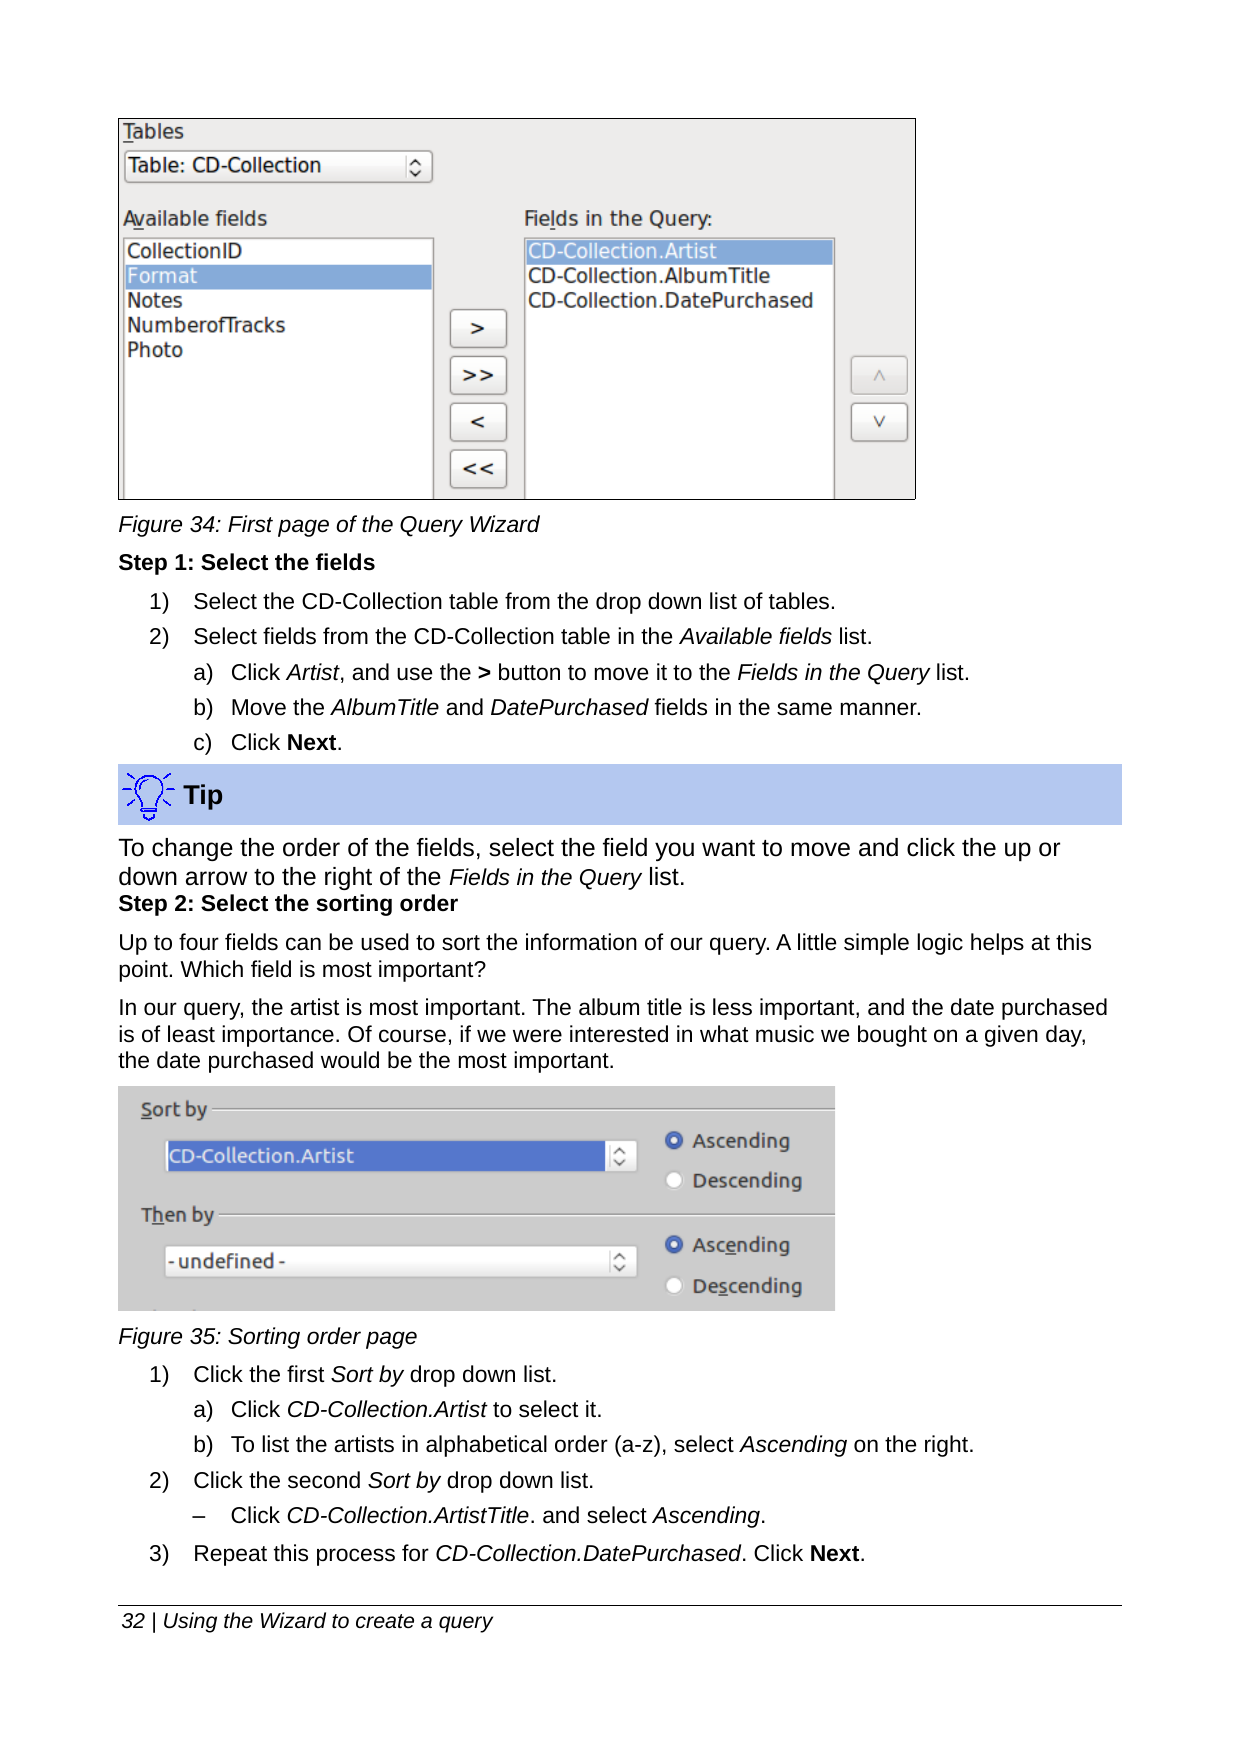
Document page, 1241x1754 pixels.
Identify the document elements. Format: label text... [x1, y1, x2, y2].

list Click CD-Collection.ArtistTitle. and select Ascending. [192, 1502, 1122, 1528]
list Click Next. [193, 729, 1122, 755]
text In our query, the artist is most important. The album title is less important, and the date purchased is of least importance. Of course, if we were interested in what music we bought on a given day, the date purchased would be the most important. [118, 994, 1122, 1073]
picture [119, 119, 915, 499]
list To list the artists in alphabetical order (a-z), select Ascending on the right. [193, 1431, 1122, 1458]
picture [119, 765, 179, 825]
list Click the second Sort by drop down list. [169, 1467, 1122, 1493]
text To change the order of the fields, select the field you want to move and click the up or down arrow to the right of the Fields in the Query list. [118, 833, 1122, 890]
text Step 1: Select the fields [118, 549, 1122, 576]
list Click Artist, and use the > button to move it to the Fields in the Query list. [193, 658, 1122, 685]
text Up to four fields can be used to sort the information of our query. A little simple logic helps at this point. Which field is most important? [118, 929, 1122, 982]
list Move the AlbumTitle and DatePurchased fields in the same manner. [193, 694, 1122, 720]
list Select fields from the CD-Collection table in the Available fields list. [169, 623, 1122, 650]
text Figure 35: Sorting order page [118, 1323, 835, 1349]
text Figure 34: First page of the Query Wizard [118, 511, 915, 537]
list Click the first Sort by drop down list. [169, 1361, 1122, 1387]
list Select the CD-Collection table from the drop down list of tables. [169, 588, 1122, 614]
text Step 2: Select the sorting order [118, 890, 1122, 917]
list Click CD-Collection.Artist to select it. [193, 1396, 1122, 1423]
picture [118, 1086, 836, 1311]
subtitle Tip [118, 764, 1122, 825]
list Repeat this process for CD-Collection.DatePurchased. Click Next. [169, 1540, 1122, 1567]
